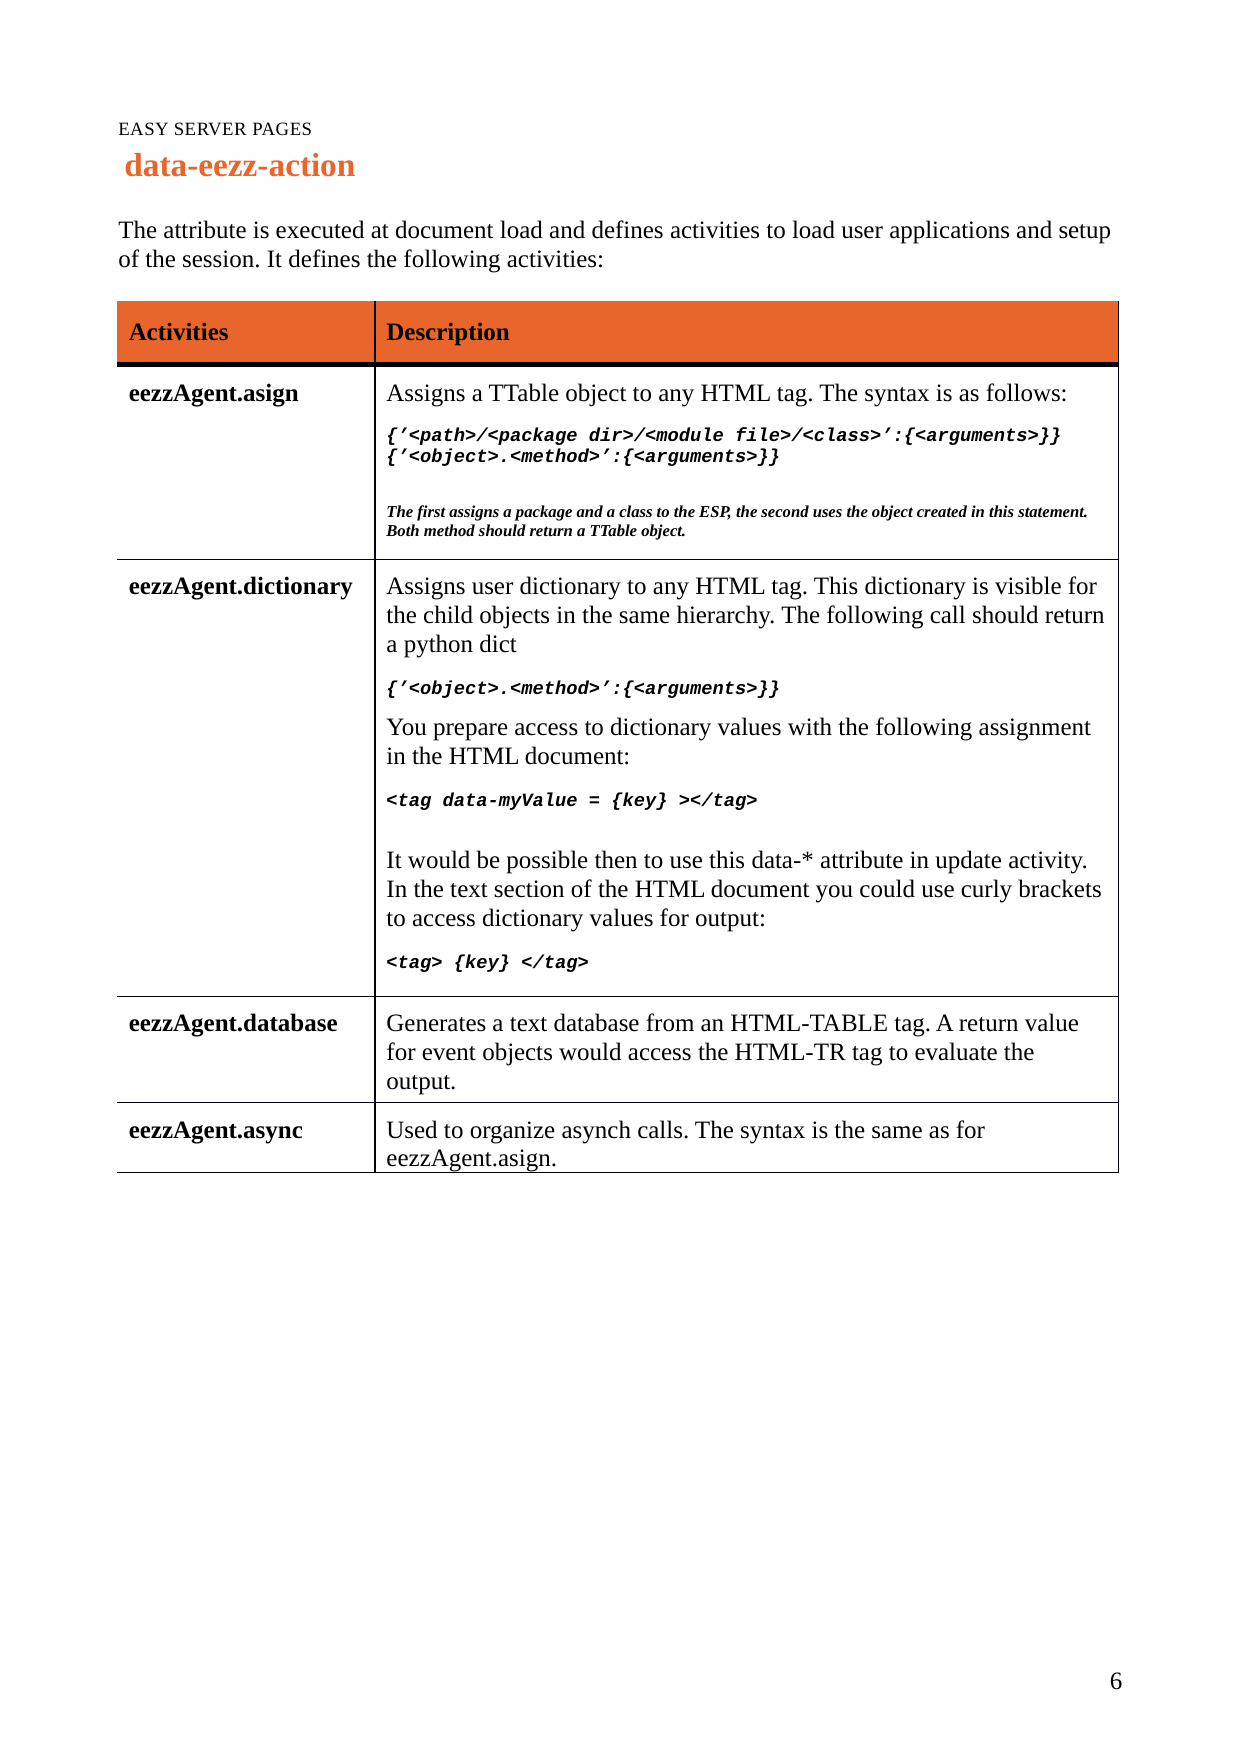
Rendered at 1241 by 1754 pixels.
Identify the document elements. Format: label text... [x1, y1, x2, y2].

table_cell Used to organize asynch calls. The syntax is the same as for eezzAgent.asign. [376, 1103, 1118, 1172]
table_cell Assigns user dictionary to any HTML tag. This dictionary is visible for the child objects in the same hierarchy. The following call should return a python dict {’<object>.<method>’:{<arguments>}} You prepare access to dictionary values with the following assignment in the HTML document: <tag data-myValue = {key} ></tag> It would be possible then to use this data-* attribute in update activity. In the text section of the HTML document you could use curly brackets to access dictionary values for output: <tag> {key} </tag> [376, 560, 1118, 996]
table_cell Assigns a TTable object to any HTML tag. The syntax is as follows: {’<path>/<package dir>/<module file>/<class>’:{<arguments>}} {’<object>.<method>’:{<arguments>}} The first assigns a package and a class to the ESP, the second uses the object created in this statement. Both method should return a TTable object. [376, 367, 1118, 559]
table_cell eezzAgent.dictionary [117, 560, 374, 996]
table_cell eezzAgent.asign [117, 367, 374, 559]
table_cell eezzAgent.async [117, 1103, 374, 1172]
table_cell eezzAgent.database [117, 997, 374, 1102]
table_cell Generates a text database from an HTML-TABLE tag. A return value for event objects would access the HTML-TR tag to evaluate the output. [376, 997, 1118, 1102]
table_header Description [376, 301, 1118, 362]
subtitle data-eezz-action [124, 146, 1122, 184]
table_header Activities [117, 301, 374, 362]
text The attribute is executed at document load and defines activities to load user applications and setup of the session. It defines the following activities: [118, 215, 1122, 272]
